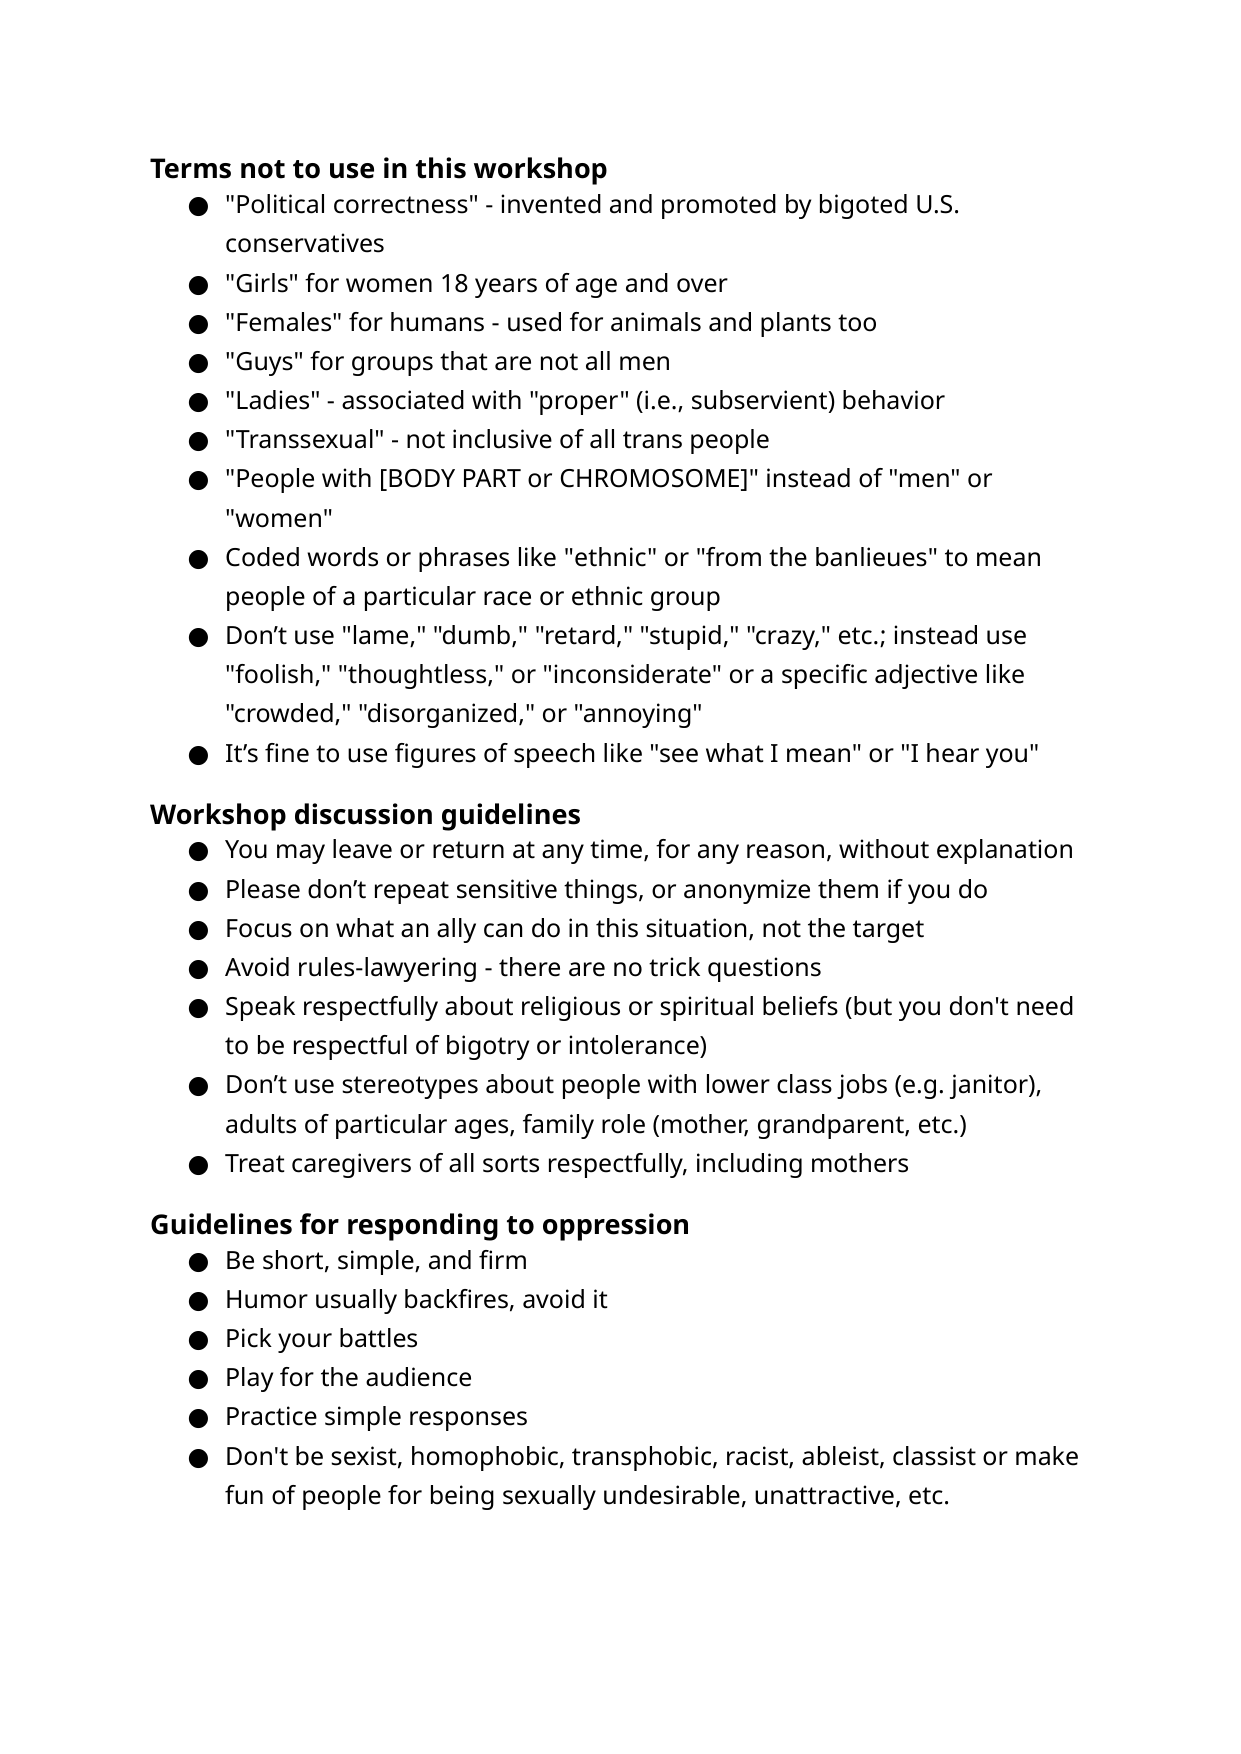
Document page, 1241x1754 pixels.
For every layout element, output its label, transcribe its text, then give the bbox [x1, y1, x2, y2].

subtitle Workshop discussion guidelines [150, 795, 1090, 832]
list "Ladies" - associated with "proper" (i.e., subservient) behavior [187, 383, 1090, 417]
list "Transsexual" - not inclusive of all trans people [187, 422, 1090, 456]
list Don’t use "lame," "dumb," "retard," "stupid," "crazy," etc.; instead use "foolish," "thoughtless," or "inconsiderate" or a specific adjective like "crowded," "disorganized," or "annoying" [187, 618, 1090, 730]
list Speak respectfully about religious or spiritual beliefs (but you don't need to be respectful of bigotry or intolerance) [187, 989, 1090, 1062]
list Practice simple responses [187, 1399, 1090, 1433]
subtitle Guidelines for responding to oppression [150, 1205, 1090, 1242]
list Coded words or phrases like "ethnic" or "from the banlieues" to mean people of a particular race or ethnic group [187, 539, 1090, 613]
list "Political correctness" - invented and promoted by bigoted U.S. conservatives [187, 187, 1090, 260]
list You may leave or return at any time, for any reason, without explanation [187, 832, 1090, 866]
list Avoid rules-lawyering - there are no trick questions [187, 949, 1090, 984]
list Focus on what an ally can do in this situation, not the target [187, 910, 1090, 944]
list It’s fine to use figures of speech like "see what I mean" or "I hear you" [187, 735, 1090, 769]
list Don't be sexist, homophobic, transphobic, racist, ableist, classist or make fun of people for being sexually undesirable, unattractive, etc. [187, 1438, 1090, 1511]
list Play for the audience [187, 1360, 1090, 1394]
subtitle Terms not to use in this workshop [150, 150, 1090, 187]
list Don’t use stereotypes about people with lower class jobs (e.g. janitor), adults of particular ages, family role (mother, grandparent, etc.) [187, 1067, 1090, 1140]
list Treat caregivers of all sorts respectfully, including mothers [187, 1145, 1090, 1179]
list Pick your battles [187, 1321, 1090, 1355]
list "People with [BODY PART or CHROMOSOME]" instead of "men" or "women" [187, 461, 1090, 534]
list Be short, simple, and firm [187, 1242, 1090, 1276]
list Humor usually backfires, avoid it [187, 1281, 1090, 1316]
list "Females" for humans - used for animals and plants too [187, 304, 1090, 338]
list "Guys" for groups that are not all men [187, 343, 1090, 378]
list "Girls" for women 18 years of age and over [187, 265, 1090, 299]
list Please don’t repeat sensitive things, or anonymize them if you do [187, 871, 1090, 905]
